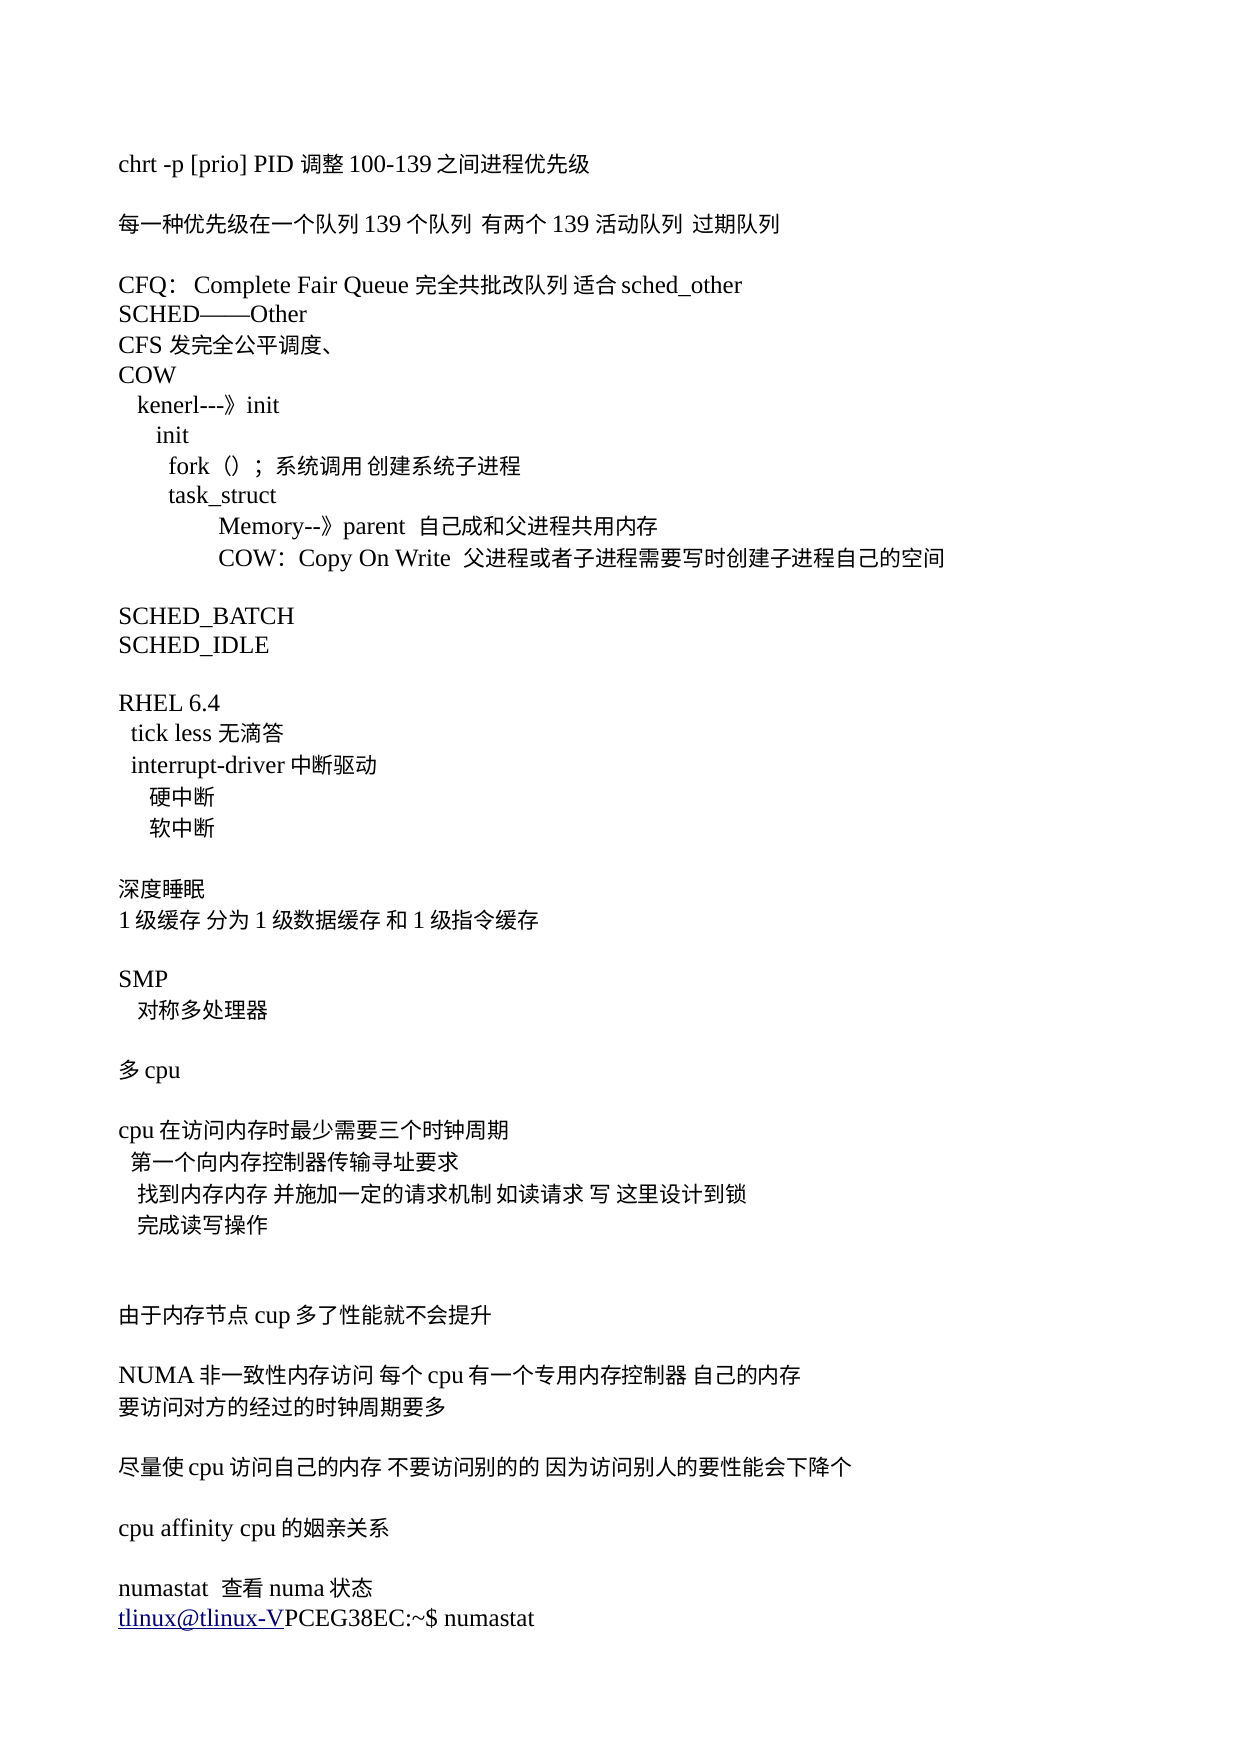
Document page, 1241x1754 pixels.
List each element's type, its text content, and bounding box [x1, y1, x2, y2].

text COW：Copy On Write 父进程或者子进程需要写时创建子进程自己的空间 [118, 541, 1122, 573]
text 软中断 [118, 811, 1122, 843]
text 由于内存节点 cup多了性能就不会提升 [118, 1298, 1122, 1329]
text tick less 无滴答 [118, 716, 1122, 748]
text chrt -p [prio] PID 调整100-139之间进程优先级 [118, 147, 1122, 178]
text SCHED_BATCH [118, 601, 1122, 630]
text interrupt-driver中断驱动 [118, 748, 1122, 780]
text COW [118, 360, 1122, 388]
text 1级缓存 分为1级数据缓存 和1级指令缓存 [118, 903, 1122, 935]
text SCHED——Other [118, 299, 1122, 328]
text NUMA 非一致性内存访问 每个cpu有一个专用内存控制器 自己的内存 [118, 1358, 1122, 1390]
text SCHED_IDLE [118, 630, 1122, 659]
text numastat 查看numa状态 [118, 1571, 1122, 1603]
text 要访问对方的经过的时钟周期要多 [118, 1390, 1122, 1421]
text 第一个向内存控制器传输寻址要求 [118, 1145, 1122, 1177]
text fork（）；系统调用 创建系统子进程 [118, 449, 1122, 481]
text CFS 发完全公平调度、 [118, 328, 1122, 360]
text 对称多处理器 [118, 993, 1122, 1024]
text 多cpu [118, 1053, 1122, 1085]
text Memory--》parent 自己成和父进程共用内存 [118, 509, 1122, 541]
text 硬中断 [118, 780, 1122, 811]
text task_struct [118, 481, 1122, 509]
text tlinux@tlinux-VPCEG38EC:~$ numastat [118, 1603, 1122, 1631]
text kenerl---》init [118, 388, 1122, 420]
text 完成读写操作 [118, 1208, 1122, 1240]
text cpu affinity cpu的姻亲关系 [118, 1511, 1122, 1542]
text cpu在访问内存时最少需要三个时钟周期 [118, 1113, 1122, 1145]
text init [118, 420, 1122, 449]
text CFQ： Complete Fair Queue 完全共批改队列 适合sched_other [118, 268, 1122, 299]
text 尽量使cpu访问自己的内存 不要访问别的的 因为访问别人的要性能会下降个 [118, 1450, 1122, 1482]
text 深度睡眠 [118, 872, 1122, 903]
text 找到内存内存 并施加一定的请求机制 如读请求 写 这里设计到锁 [118, 1177, 1122, 1208]
text SMP [118, 964, 1122, 993]
text RHEL 6.4 [118, 688, 1122, 716]
text 每一种优先级在一个队列 139个队列 有两个139 活动队列 过期队列 [118, 207, 1122, 239]
